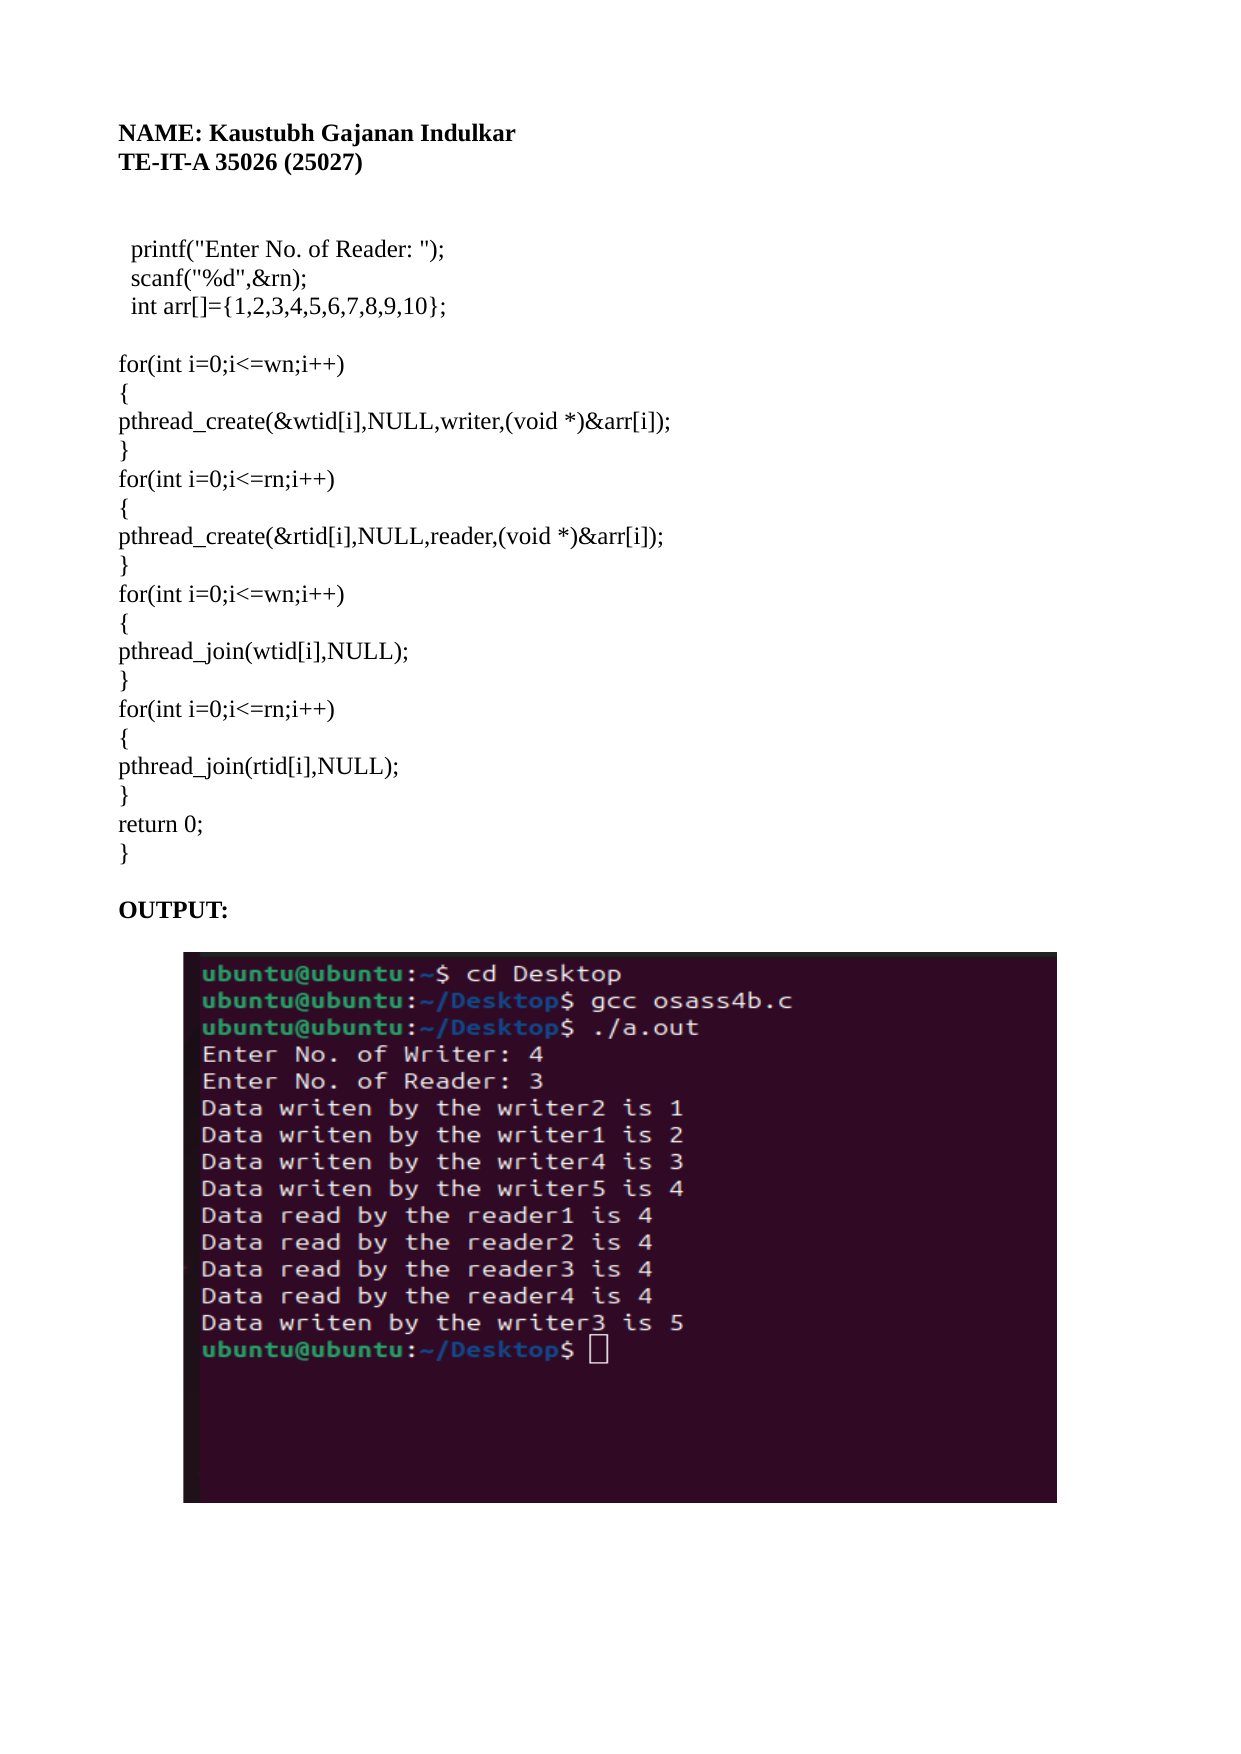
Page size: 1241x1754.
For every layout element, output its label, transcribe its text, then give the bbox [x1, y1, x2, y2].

text return 0; [118, 809, 1122, 838]
text printf("Enter No. of Reader: "); [118, 234, 1122, 263]
text { [118, 723, 1122, 751]
text } [118, 435, 1122, 464]
text { [118, 608, 1122, 636]
text } [118, 780, 1122, 809]
text } [118, 838, 1122, 866]
picture [183, 952, 1057, 1503]
text scanf("%d",&rn); [118, 263, 1122, 291]
text int arr[]={1,2,3,4,5,6,7,8,9,10}; [118, 291, 1122, 320]
text for(int i=0;i<=wn;i++) [118, 349, 1122, 378]
text for(int i=0;i<=rn;i++) [118, 464, 1122, 493]
text pthread_create(&rtid[i],NULL,reader,(void *)&arr[i]); [118, 521, 1122, 550]
text { [118, 493, 1122, 521]
text pthread_join(rtid[i],NULL); [118, 751, 1122, 780]
text for(int i=0;i<=wn;i++) [118, 579, 1122, 608]
text pthread_create(&wtid[i],NULL,writer,(void *)&arr[i]); [118, 406, 1122, 435]
text OUTPUT: [118, 895, 1122, 924]
text { [118, 378, 1122, 406]
text } [118, 665, 1122, 694]
text for(int i=0;i<=rn;i++) [118, 694, 1122, 723]
text pthread_join(wtid[i],NULL); [118, 636, 1122, 665]
text } [118, 550, 1122, 579]
